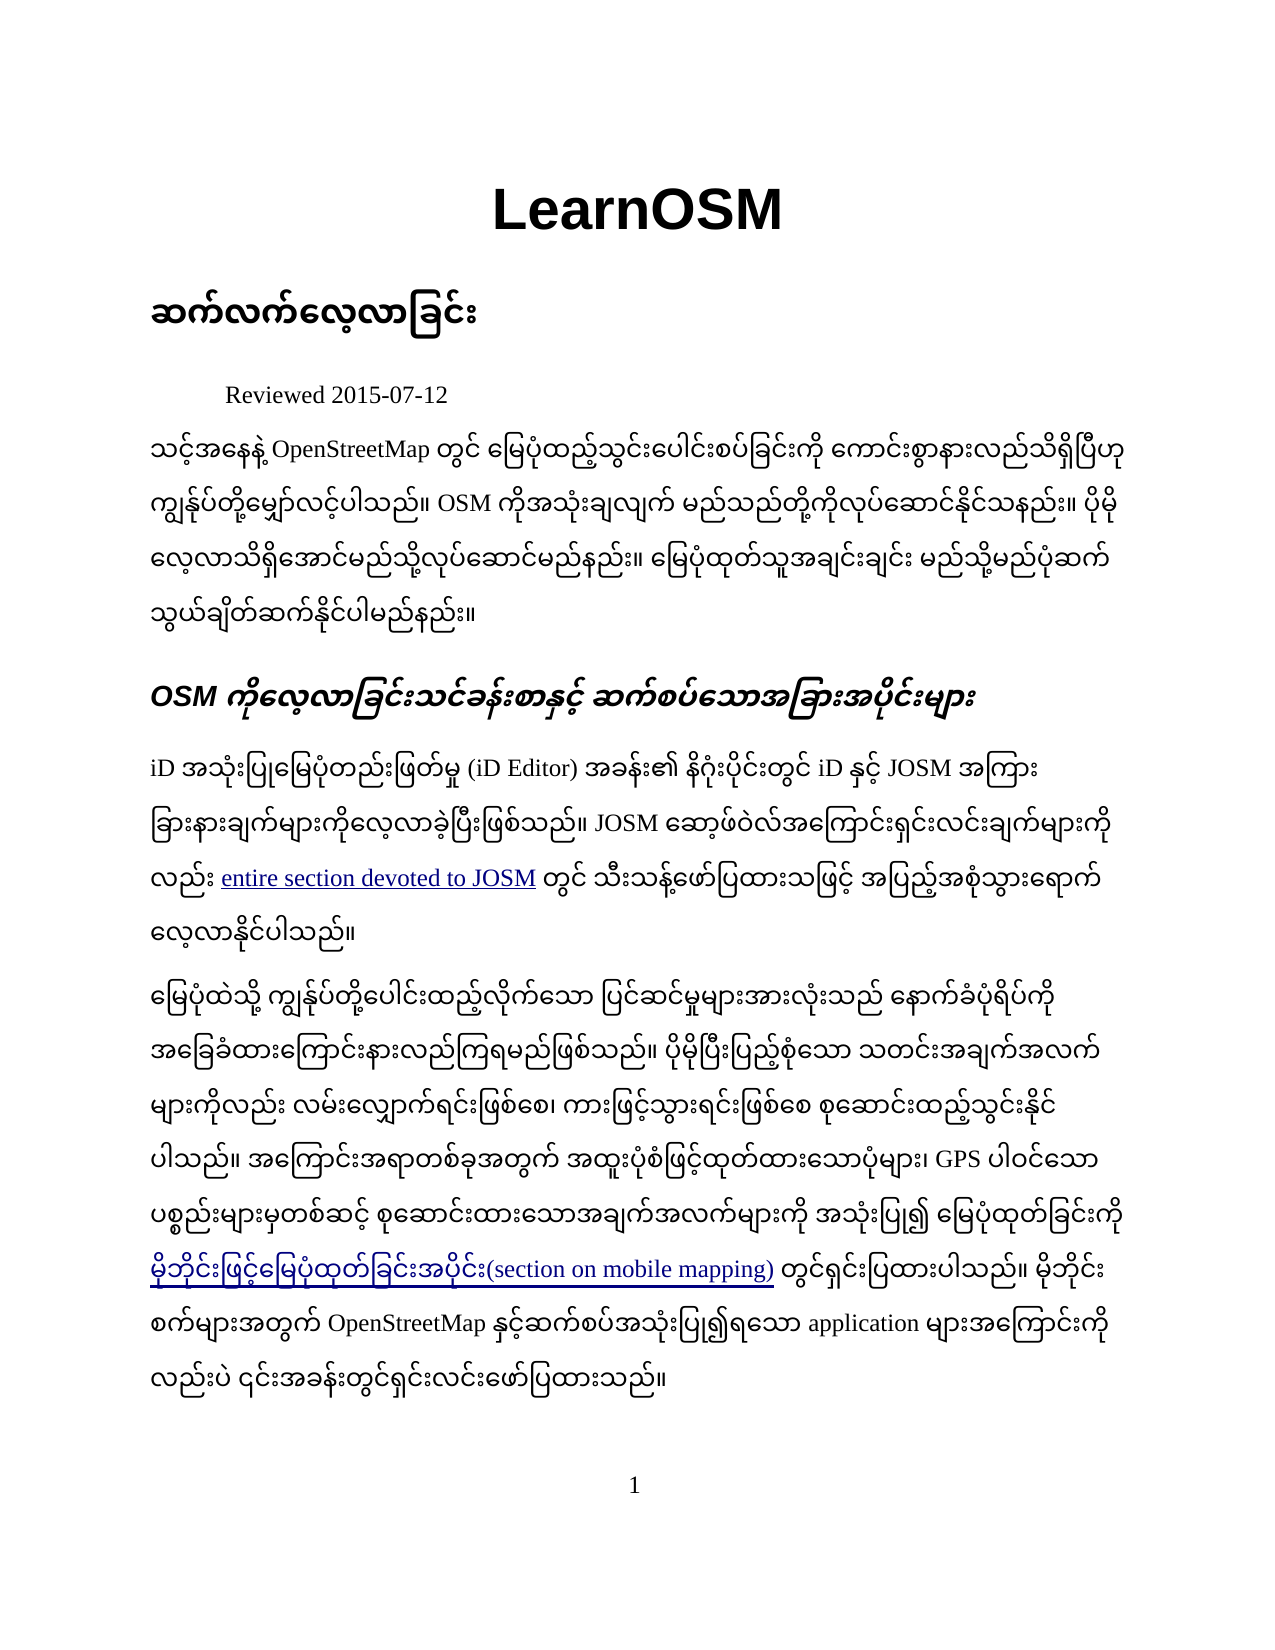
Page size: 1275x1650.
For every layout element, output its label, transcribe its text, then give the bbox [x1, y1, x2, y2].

title LearnOSM [150, 175, 1125, 242]
text iD အသုံးပြုမြေပုံတည်းဖြတ်မှု (iD Editor) အခန်း၏ နိဂုံးပိုင်းတွင် iD နှင့် JOSM အကြား ခြားနားချက်များကိုလေ့လာခဲ့ပြီးဖြစ်သည်။ JOSM ဆော့ဖ်ဝဲလ်အကြောင်းရှင်းလင်းချက်များကိုလည်း entire section devoted to JOSM တွင် သီးသန့်ဖော်ပြထားသဖြင့် အပြည့်အစုံသွားရောက်လေ့လာနိုင်ပါသည်။ [150, 744, 1125, 962]
text Reviewed 2015-07-12 [225, 380, 1125, 409]
subtitle OSM ကိုလေ့လာခြင်းသင်ခန်းစာနှင့် ဆက်စပ်သောအခြားအပိုင်းများ [150, 667, 1125, 731]
subtitle ဆက်လက်လေ့လာခြင်း [150, 279, 1125, 353]
text မြေပုံထဲသို့ ကျွန်ုပ်တို့ပေါင်းထည့်လိုက်သော ပြင်ဆင်မှုများအားလုံးသည် နောက်ခံပုံရိပ်ကို အခြေခံထားကြောင်းနားလည်ကြရမည်ဖြစ်သည်။ ပိုမိုပြီးပြည့်စုံသော သတင်းအချက်အလက်များကိုလည်း လမ်းလျှောက်ရင်းဖြစ်စေ၊ ကားဖြင့်သွားရင်းဖြစ်စေ စုဆောင်းထည့်သွင်းနိုင်ပါသည်။ အကြောင်းအရာတစ်ခုအတွက် အထူးပုံစံဖြင့်ထုတ်ထားသောပုံများ၊ GPS ပါဝင်သောပစ္စည်းများမှတစ်ဆင့် စုဆောင်းထားသောအချက်အလက်များကို အသုံးပြု၍ မြေပုံထုတ်ခြင်းကို မိုဘိုင်းဖြင့်မြေပုံထုတ်ခြင်းအပိုင်း(section on mobile mapping) တွင်ရှင်းပြထားပါသည်။ မိုဘိုင်းစက်များအတွက် OpenStreetMap နှင့်ဆက်စပ်အသုံးပြု၍ရသော application များအကြောင်းကိုလည်းပဲ ၎င်းအခန်းတွင်ရှင်းလင်းဖော်ပြထားသည်။ [150, 971, 1125, 1408]
text သင့်အနေနဲ့ OpenStreetMap တွင် မြေပုံထည့်သွင်းပေါင်းစပ်ခြင်းကို ကောင်းစွာနားလည်သိရှိပြီဟု ကျွန်ုပ်တို့မျှော်လင့်ပါသည်။ OSM ကိုအသုံးချလျက် မည်သည်တို့ကိုလုပ်ဆောင်နိုင်သနည်း။ ပိုမိုလေ့လာသိရှိအောင်မည်သို့လုပ်ဆောင်မည်နည်း။ မြေပုံထုတ်သူအချင်းချင်း မည်သို့မည်ပုံဆက်သွယ်ချိတ်ဆက်နိုင်ပါမည်နည်း။ [150, 424, 1125, 642]
